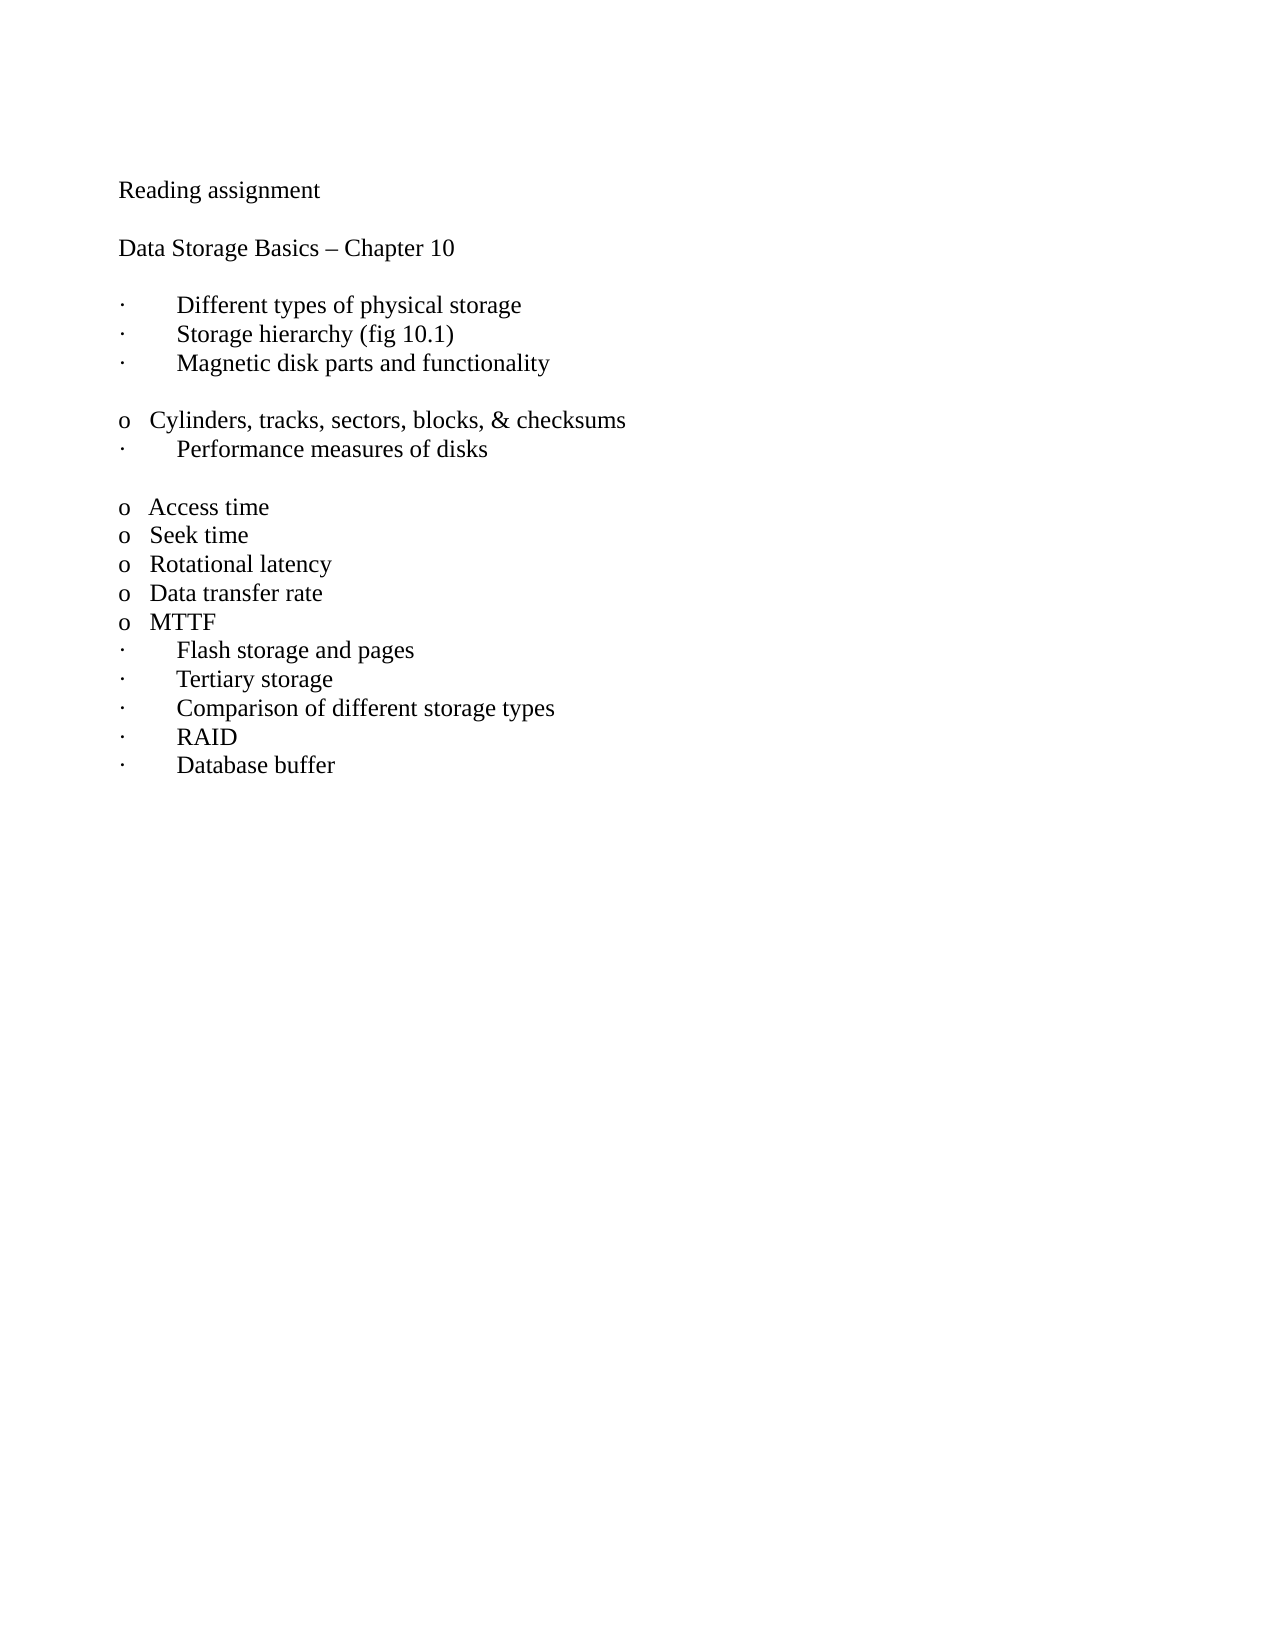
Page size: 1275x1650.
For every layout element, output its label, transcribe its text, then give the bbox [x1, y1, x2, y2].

text · Different types of physical storage [118, 291, 1157, 319]
text Reading assignment [118, 176, 1157, 204]
text o Cylinders, tracks, sectors, blocks, & checksums [118, 406, 1157, 434]
text o Data transfer rate [118, 578, 1157, 607]
text o Seek time [118, 521, 1157, 549]
text · Performance measures of disks [118, 434, 1157, 463]
text Data Storage Basics – Chapter 10 [118, 233, 1157, 262]
text · Flash storage and pages [118, 636, 1157, 664]
text · RAID [118, 722, 1157, 751]
text o MTTF [118, 607, 1157, 636]
text o Rotational latency [118, 549, 1157, 578]
text o Access time [118, 492, 1157, 521]
text · Comparison of different storage types [118, 693, 1157, 722]
text · Tertiary storage [118, 664, 1157, 693]
text · Magnetic disk parts and functionality [118, 348, 1157, 377]
text · Database buffer [118, 751, 1157, 779]
text · Storage hierarchy (fig 10.1) [118, 319, 1157, 348]
